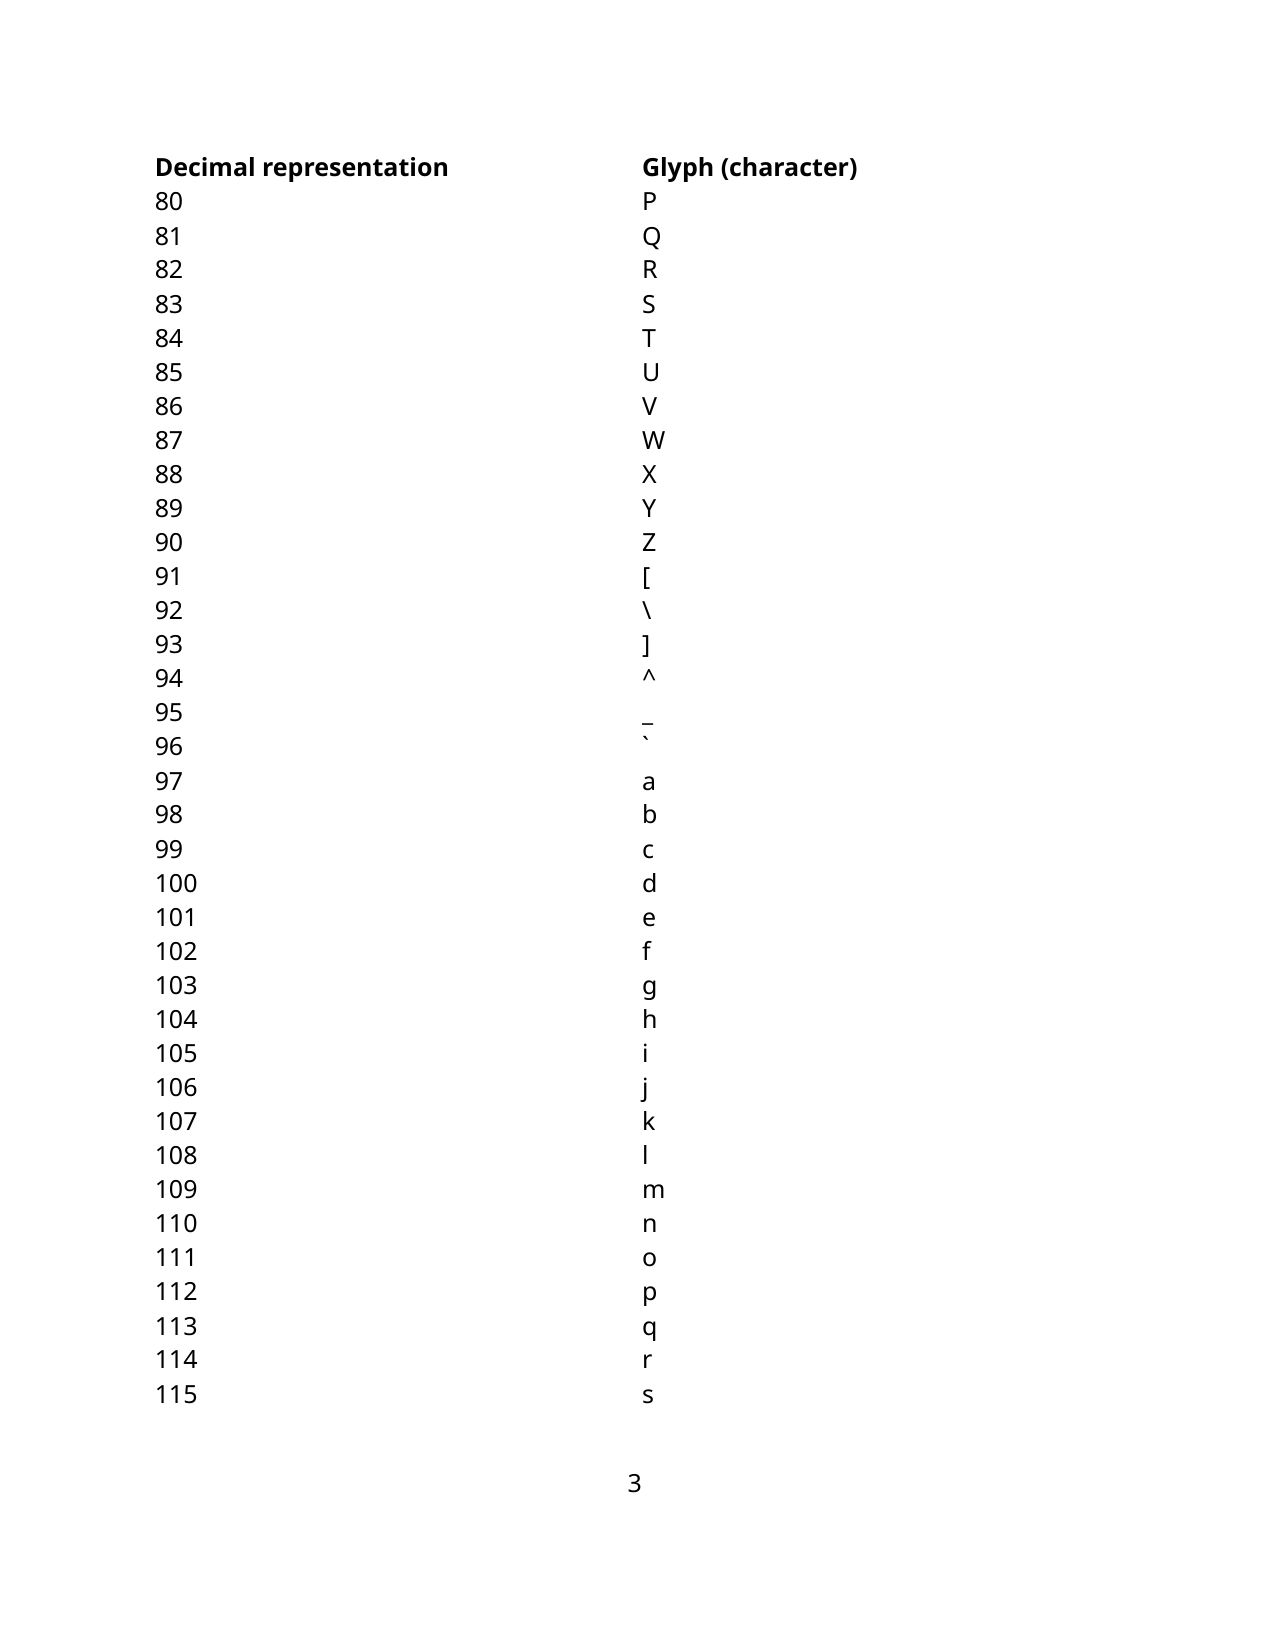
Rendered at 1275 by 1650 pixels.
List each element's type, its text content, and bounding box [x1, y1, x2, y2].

table_cell Z [638, 525, 1125, 559]
table_cell Y [638, 491, 1125, 525]
table_cell 98 [150, 797, 637, 831]
table_header Glyph (character) [638, 150, 1125, 184]
table_cell 85 [150, 354, 637, 388]
table_cell n [638, 1206, 1125, 1240]
table_cell 106 [150, 1070, 637, 1104]
table_cell f [638, 934, 1125, 967]
table_cell U [638, 354, 1125, 388]
table_cell c [638, 831, 1125, 865]
table_cell 89 [150, 491, 637, 525]
table_cell b [638, 797, 1125, 831]
table_cell a [638, 763, 1125, 797]
table_cell o [638, 1240, 1125, 1274]
table_cell g [638, 968, 1125, 1002]
table_cell 104 [150, 1002, 637, 1036]
table_cell 97 [150, 763, 637, 797]
table_cell r [638, 1342, 1125, 1376]
table_cell m [638, 1172, 1125, 1206]
table_cell l [638, 1138, 1125, 1172]
table_cell 80 [150, 184, 637, 218]
table_cell 86 [150, 389, 637, 422]
table_cell 90 [150, 525, 637, 559]
table_cell 88 [150, 457, 637, 491]
table_cell 91 [150, 559, 637, 593]
table_cell 103 [150, 968, 637, 1002]
table_cell 105 [150, 1036, 637, 1070]
table_cell e [638, 899, 1125, 933]
table_cell q [638, 1308, 1125, 1342]
table_cell k [638, 1104, 1125, 1138]
table_cell 81 [150, 218, 637, 252]
table_cell 99 [150, 831, 637, 865]
table_cell 109 [150, 1172, 637, 1206]
table_cell 87 [150, 423, 637, 457]
table_cell 92 [150, 593, 637, 627]
table_cell p [638, 1274, 1125, 1308]
table_cell \ [638, 593, 1125, 627]
table_cell 114 [150, 1342, 637, 1376]
table_cell d [638, 865, 1125, 899]
table_cell 83 [150, 286, 637, 320]
table_cell _ [638, 695, 1125, 729]
table_header Decimal representation [150, 150, 637, 184]
table_cell 115 [150, 1376, 637, 1410]
table_cell P [638, 184, 1125, 218]
table_cell Q [638, 218, 1125, 252]
table_cell 82 [150, 252, 637, 286]
table_cell 111 [150, 1240, 637, 1274]
table_cell 100 [150, 865, 637, 899]
table_cell 84 [150, 320, 637, 354]
table_cell 101 [150, 899, 637, 933]
table_cell s [638, 1376, 1125, 1410]
table_cell 107 [150, 1104, 637, 1138]
table_cell ] [638, 627, 1125, 661]
table_cell V [638, 389, 1125, 422]
table_cell ` [638, 729, 1125, 763]
table_cell X [638, 457, 1125, 491]
table_cell 95 [150, 695, 637, 729]
table_cell j [638, 1070, 1125, 1104]
table_cell 94 [150, 661, 637, 695]
table_cell 93 [150, 627, 637, 661]
table_cell 102 [150, 934, 637, 967]
table_cell ^ [638, 661, 1125, 695]
table_cell 96 [150, 729, 637, 763]
table_cell 112 [150, 1274, 637, 1308]
table_cell T [638, 320, 1125, 354]
table_cell h [638, 1002, 1125, 1036]
table_cell W [638, 423, 1125, 457]
table_cell [ [638, 559, 1125, 593]
table_cell 108 [150, 1138, 637, 1172]
table_cell 113 [150, 1308, 637, 1342]
table_cell R [638, 252, 1125, 286]
table_cell S [638, 286, 1125, 320]
table_cell 110 [150, 1206, 637, 1240]
table_cell i [638, 1036, 1125, 1070]
